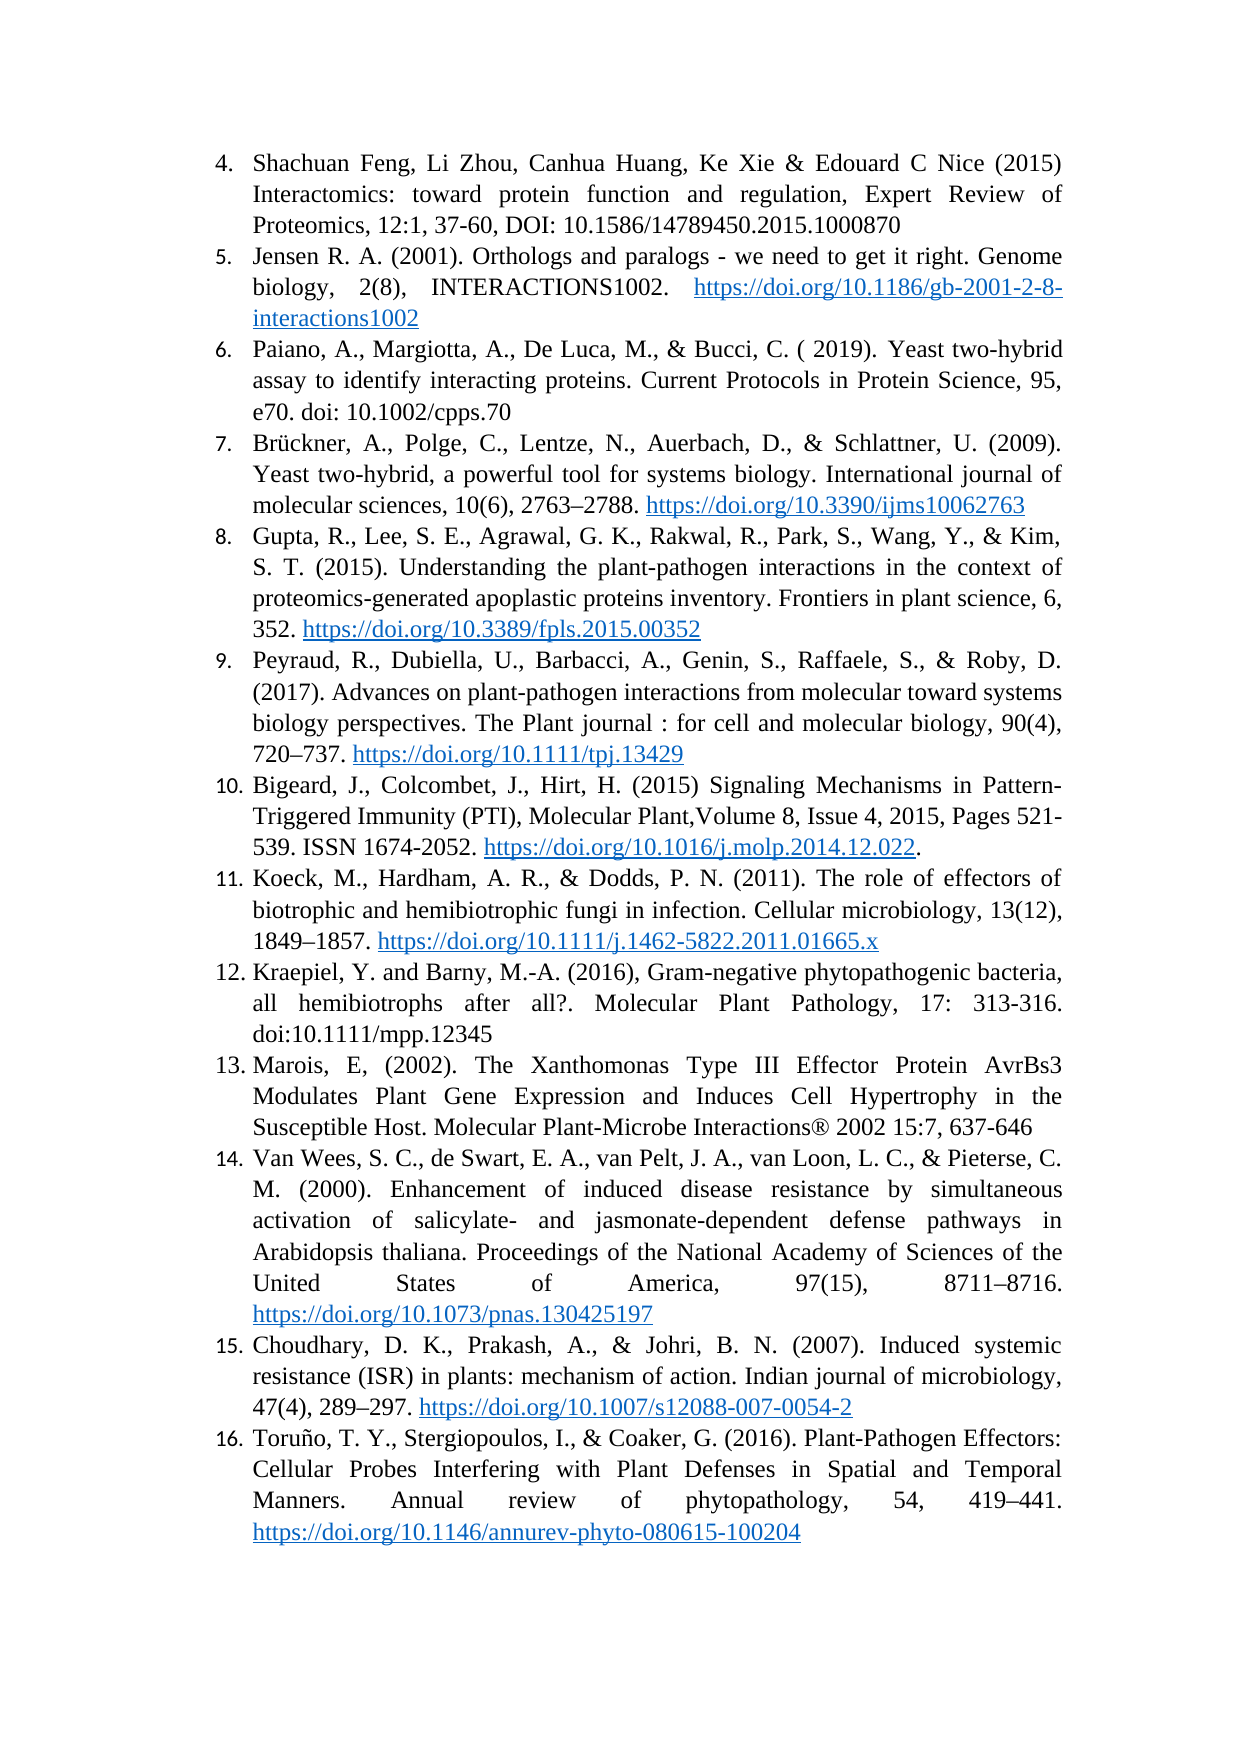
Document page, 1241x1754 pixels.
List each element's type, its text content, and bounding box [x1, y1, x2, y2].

list Kraepiel, Y. and Barny, M.‐A. (2016), Gram‐negative phytopathogenic bacteria, all hemibiotrophs after all?. Molecular Plant Pathology, 17: 313-316. doi:10.1111/mpp.12345 [215, 957, 1063, 1048]
list Gupta, R., Lee, S. E., Agrawal, G. K., Rakwal, R., Park, S., Wang, Y., & Kim, S. T. (2015). Understanding the plant-pathogen interactions in the context of proteomics-generated apoplastic proteins inventory. Frontiers in plant science, 6, 352. https://doi.org/10.3389/fpls.2015.00352 [215, 521, 1063, 643]
list Peyraud, R., Dubiella, U., Barbacci, A., Genin, S., Raffaele, S., & Roby, D. (2017). Advances on plant-pathogen interactions from molecular toward systems biology perspectives. The Plant journal : for cell and molecular biology, 90(4), 720–737. https://doi.org/10.1111/tpj.13429 [215, 646, 1063, 768]
list Bigeard, J., Colcombet, J., Hirt, H. (2015) Signaling Mechanisms in Pattern-Triggered Immunity (PTI), Molecular Plant,Volume 8, Issue 4, 2015, Pages 521-539. ISSN 1674-2052. https://doi.org/10.1016/j.molp.2014.12.022. [215, 770, 1063, 861]
list Choudhary, D. K., Prakash, A., & Johri, B. N. (2007). Induced systemic resistance (ISR) in plants: mechanism of action. Indian journal of microbiology, 47(4), 289–297. https://doi.org/10.1007/s12088-007-0054-2 [215, 1330, 1063, 1421]
list Marois, E, (2002). The Xanthomonas Type III Effector Protein AvrBs3 Modulates Plant Gene Expression and Induces Cell Hypertrophy in the Susceptible Host. Molecular Plant-Microbe Interactions® 2002 15:7, 637-646 [215, 1050, 1063, 1141]
list Toruño, T. Y., Stergiopoulos, I., & Coaker, G. (2016). Plant-Pathogen Effectors: Cellular Probes Interfering with Plant Defenses in Spatial and Temporal Manners. Annual review of phytopathology, 54, 419–441. https://doi.org/10.1146/annurev-phyto-080615-100204 [215, 1423, 1063, 1545]
list Koeck, M., Hardham, A. R., & Dodds, P. N. (2011). The role of effectors of biotrophic and hemibiotrophic fungi in infection. Cellular microbiology, 13(12), 1849–1857. https://doi.org/10.1111/j.1462-5822.2011.01665.x [215, 863, 1063, 954]
list Van Wees, S. C., de Swart, E. A., van Pelt, J. A., van Loon, L. C., & Pieterse, C. M. (2000). Enhancement of induced disease resistance by simultaneous activation of salicylate- and jasmonate-dependent defense pathways in Arabidopsis thaliana. Proceedings of the National Academy of Sciences of the United States of America, 97(15), 8711–8716. https://doi.org/10.1073/pnas.130425197 [215, 1143, 1063, 1327]
list Shachuan Feng, Li Zhou, Canhua Huang, Ke Xie & Edouard C Nice (2015) Interactomics: toward protein function and regulation, Expert Review of Proteomics, 12:1, 37-60, DOI: 10.1586/14789450.2015.1000870 [215, 148, 1063, 238]
list Brückner, A., Polge, C., Lentze, N., Auerbach, D., & Schlattner, U. (2009). Yeast two-hybrid, a powerful tool for systems biology. International journal of molecular sciences, 10(6), 2763–2788. https://doi.org/10.3390/ijms10062763 [215, 428, 1063, 519]
list Jensen R. A. (2001). Orthologs and paralogs - we need to get it right. Genome biology, 2(8), INTERACTIONS1002. https://doi.org/10.1186/gb-2001-2-8-interactions1002 [215, 241, 1063, 332]
list Paiano, A., Margiotta, A., De Luca, M., & Bucci, C. ( 2019). Yeast two‐hybrid assay to identify interacting proteins. Current Protocols in Protein Science, 95, e70. doi: 10.1002/cpps.70 [215, 334, 1063, 425]
